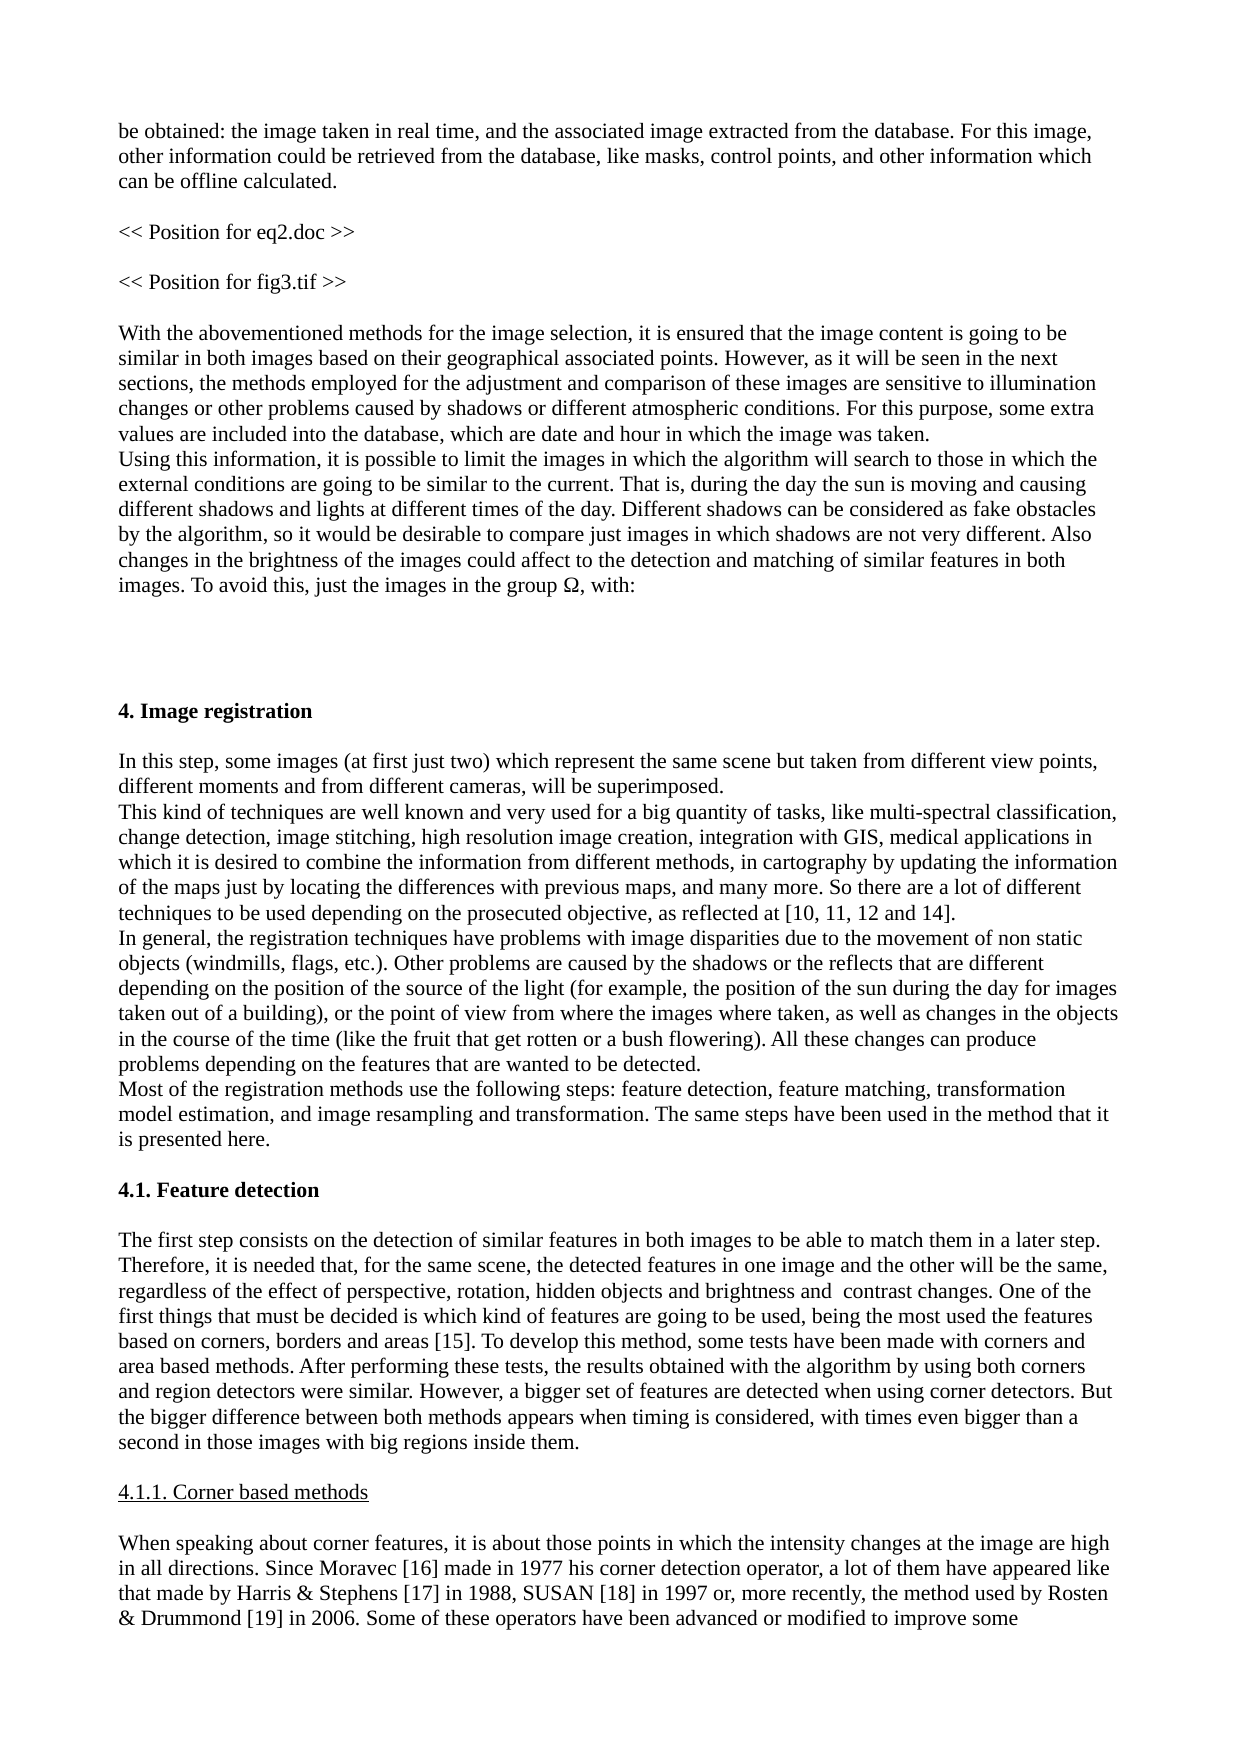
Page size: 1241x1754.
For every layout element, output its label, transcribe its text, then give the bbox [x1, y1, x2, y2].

text 4.1.1. Corner based methods [118, 1479, 1122, 1504]
text In this step, some images (at first just two) which represent the same scene but taken from different view points, different moments and from different cameras, will be superimposed. [118, 748, 1122, 799]
text << Position for fig3.tif >> [118, 269, 1122, 294]
text With the abovementioned methods for the image selection, it is ensured that the image content is going to be similar in both images based on their geographical associated points. However, as it will be seen in the next sections, the methods employed for the adjustment and comparison of these images are sensitive to illumination changes or other problems caused by shadows or different atmospheric conditions. For this purpose, some extra values are included into the database, which are date and hour in which the image was taken. [118, 320, 1122, 446]
text This kind of techniques are well known and very used for a big quantity of tasks, like multi-spectral classification, change detection, image stitching, high resolution image creation, integration with GIS, medical applications in which it is desired to combine the information from different methods, in cartography by updating the information of the maps just by locating the differences with previous maps, and many more. So there are a lot of different techniques to be used depending on the prosecuted objective, as reflected at [10, 11, 12 and 14]. [118, 799, 1122, 925]
text 4. Image registration [118, 698, 1122, 723]
text << Position for eq2.doc >> [118, 219, 1122, 244]
text The first step consists on the detection of similar features in both images to be able to match them in a later step. Therefore, it is needed that, for the same scene, the detected features in one image and the other will be the same, regardless of the effect of perspective, rotation, hidden objects and brightness and contrast changes. One of the first things that must be decided is which kind of features are going to be used, being the most used the features based on corners, borders and areas [15]. To develop this method, some tests have been made with corners and area based methods. After performing these tests, the results obtained with the algorithm by using both corners and region detectors were similar. However, a bigger set of features are detected when using corner detectors. But the bigger difference between both methods appears when timing is considered, with times even bigger than a second in those images with big regions inside them. [118, 1227, 1122, 1454]
text be obtained: the image taken in real time, and the associated image extracted from the database. For this image, other information could be retrieved from the database, like masks, control points, and other information which can be offline calculated. [118, 118, 1122, 194]
text 4.1. Feature detection [118, 1177, 1122, 1202]
text When speaking about corner features, it is about those points in which the intensity changes at the image are high in all directions. Since Moravec [16] made in 1977 his corner detection operator, a lot of them have appeared like that made by Harris & Stephens [17] in 1988, SUSAN [18] in 1997 or, more recently, the method used by Rosten & Drummond [19] in 2006. Some of these operators have been advanced or modified to improve some [118, 1530, 1122, 1631]
text Most of the registration methods use the following steps: feature detection, feature matching, transformation model estimation, and image resampling and transformation. The same steps have been used in the method that it is presented here. [118, 1076, 1122, 1152]
text In general, the registration techniques have problems with image disparities due to the movement of non static objects (windmills, flags, etc.). Other problems are caused by the shadows or the reflects that are different depending on the position of the source of the light (for example, the position of the sun during the day for images taken out of a building), or the point of view from where the images where taken, as well as changes in the objects in the course of the time (like the fruit that get rotten or a bush flowering). All these changes can produce problems depending on the features that are wanted to be detected. [118, 925, 1122, 1076]
text Using this information, it is possible to limit the images in which the algorithm will search to those in which the external conditions are going to be similar to the current. That is, during the day the sun is moving and causing different shadows and lights at different times of the day. Different shadows can be considered as fake obstacles by the algorithm, so it would be desirable to compare just images in which shadows are not very different. Also changes in the brightness of the images could affect to the detection and matching of similar features in both images. To avoid this, just the images in the group Ω, with: [118, 446, 1122, 597]
